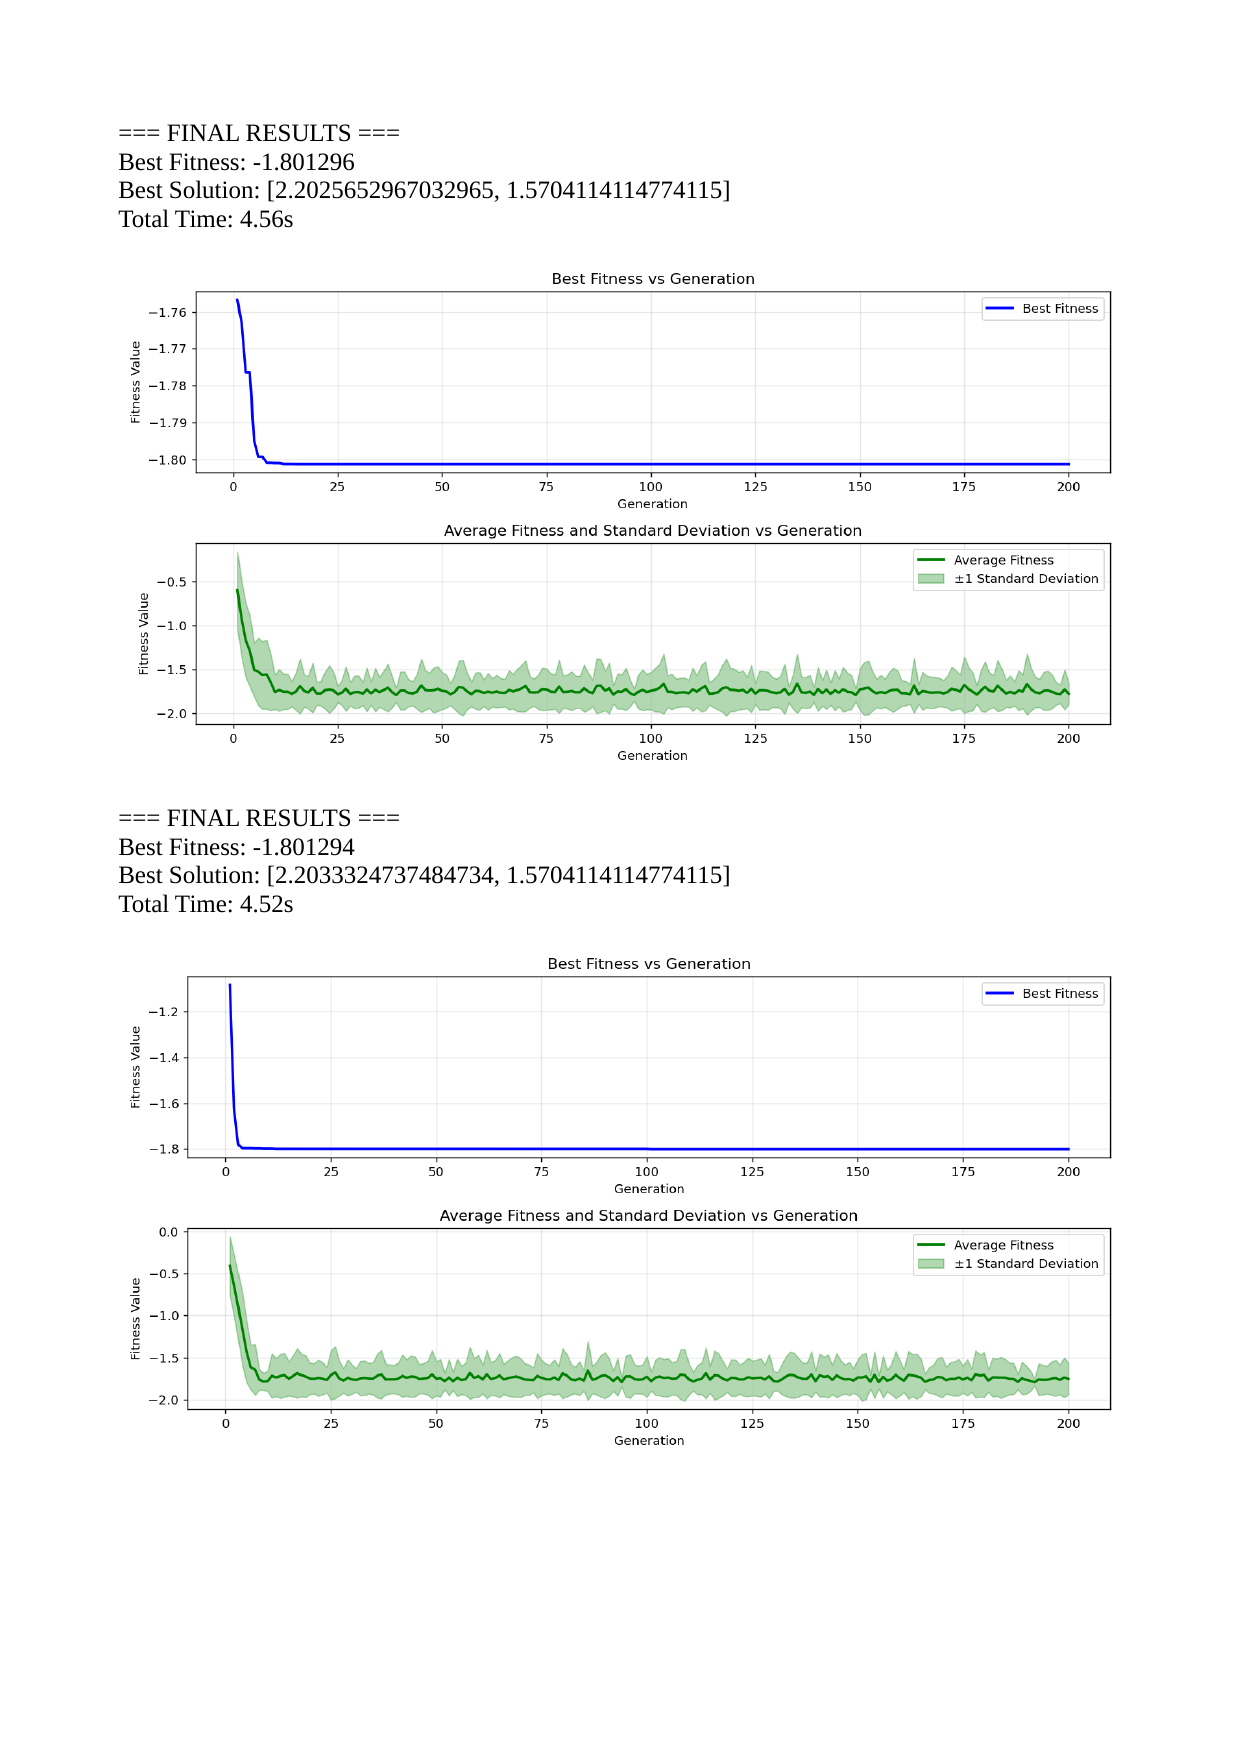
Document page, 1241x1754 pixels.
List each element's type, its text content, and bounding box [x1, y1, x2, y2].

text Best Fitness: -1.801296 [118, 147, 1122, 176]
text === FINAL RESULTS === [118, 118, 1122, 147]
text Total Time: 4.52s [118, 889, 1122, 918]
text Best Solution: [2.2033324737484734, 1.5704114114774115] [118, 860, 1122, 889]
text Best Solution: [2.2025652967032965, 1.5704114114774115] [118, 176, 1122, 204]
picture [118, 946, 1123, 1459]
text === FINAL RESULTS === [118, 803, 1122, 832]
picture [118, 261, 1123, 774]
text Total Time: 4.56s [118, 204, 1122, 233]
text Best Fitness: -1.801294 [118, 832, 1122, 860]
